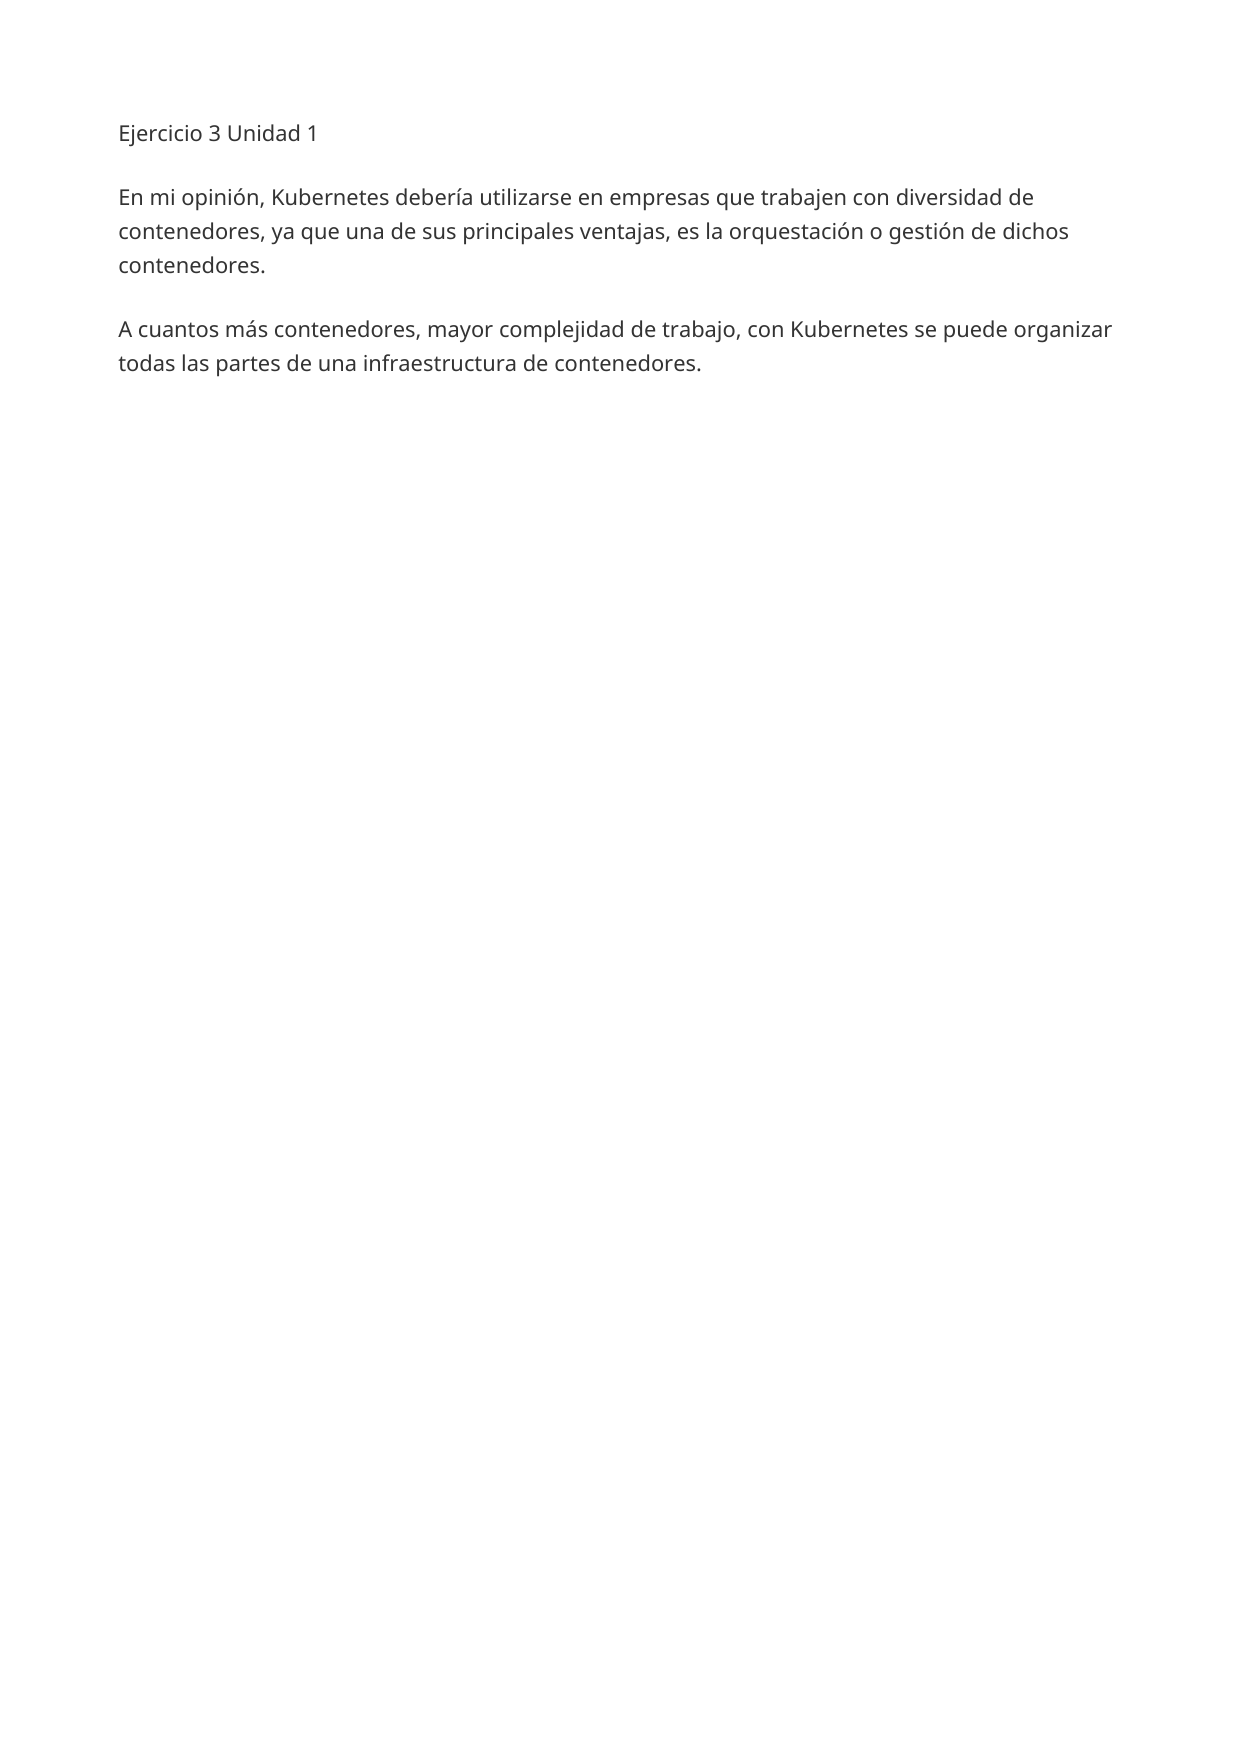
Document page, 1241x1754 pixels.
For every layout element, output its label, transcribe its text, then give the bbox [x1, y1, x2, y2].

text En mi opinión, Kubernetes debería utilizarse en empresas que trabajen con diversidad de contenedores, ya que una de sus principales ventajas, es la orquestación o gestión de dichos contenedores. [118, 182, 1122, 280]
text A cuantos más contenedores, mayor complejidad de trabajo, con Kubernetes se puede organizar todas las partes de una infraestructura de contenedores. [118, 314, 1122, 378]
text Ejercicio 3 Unidad 1 [118, 118, 1122, 148]
